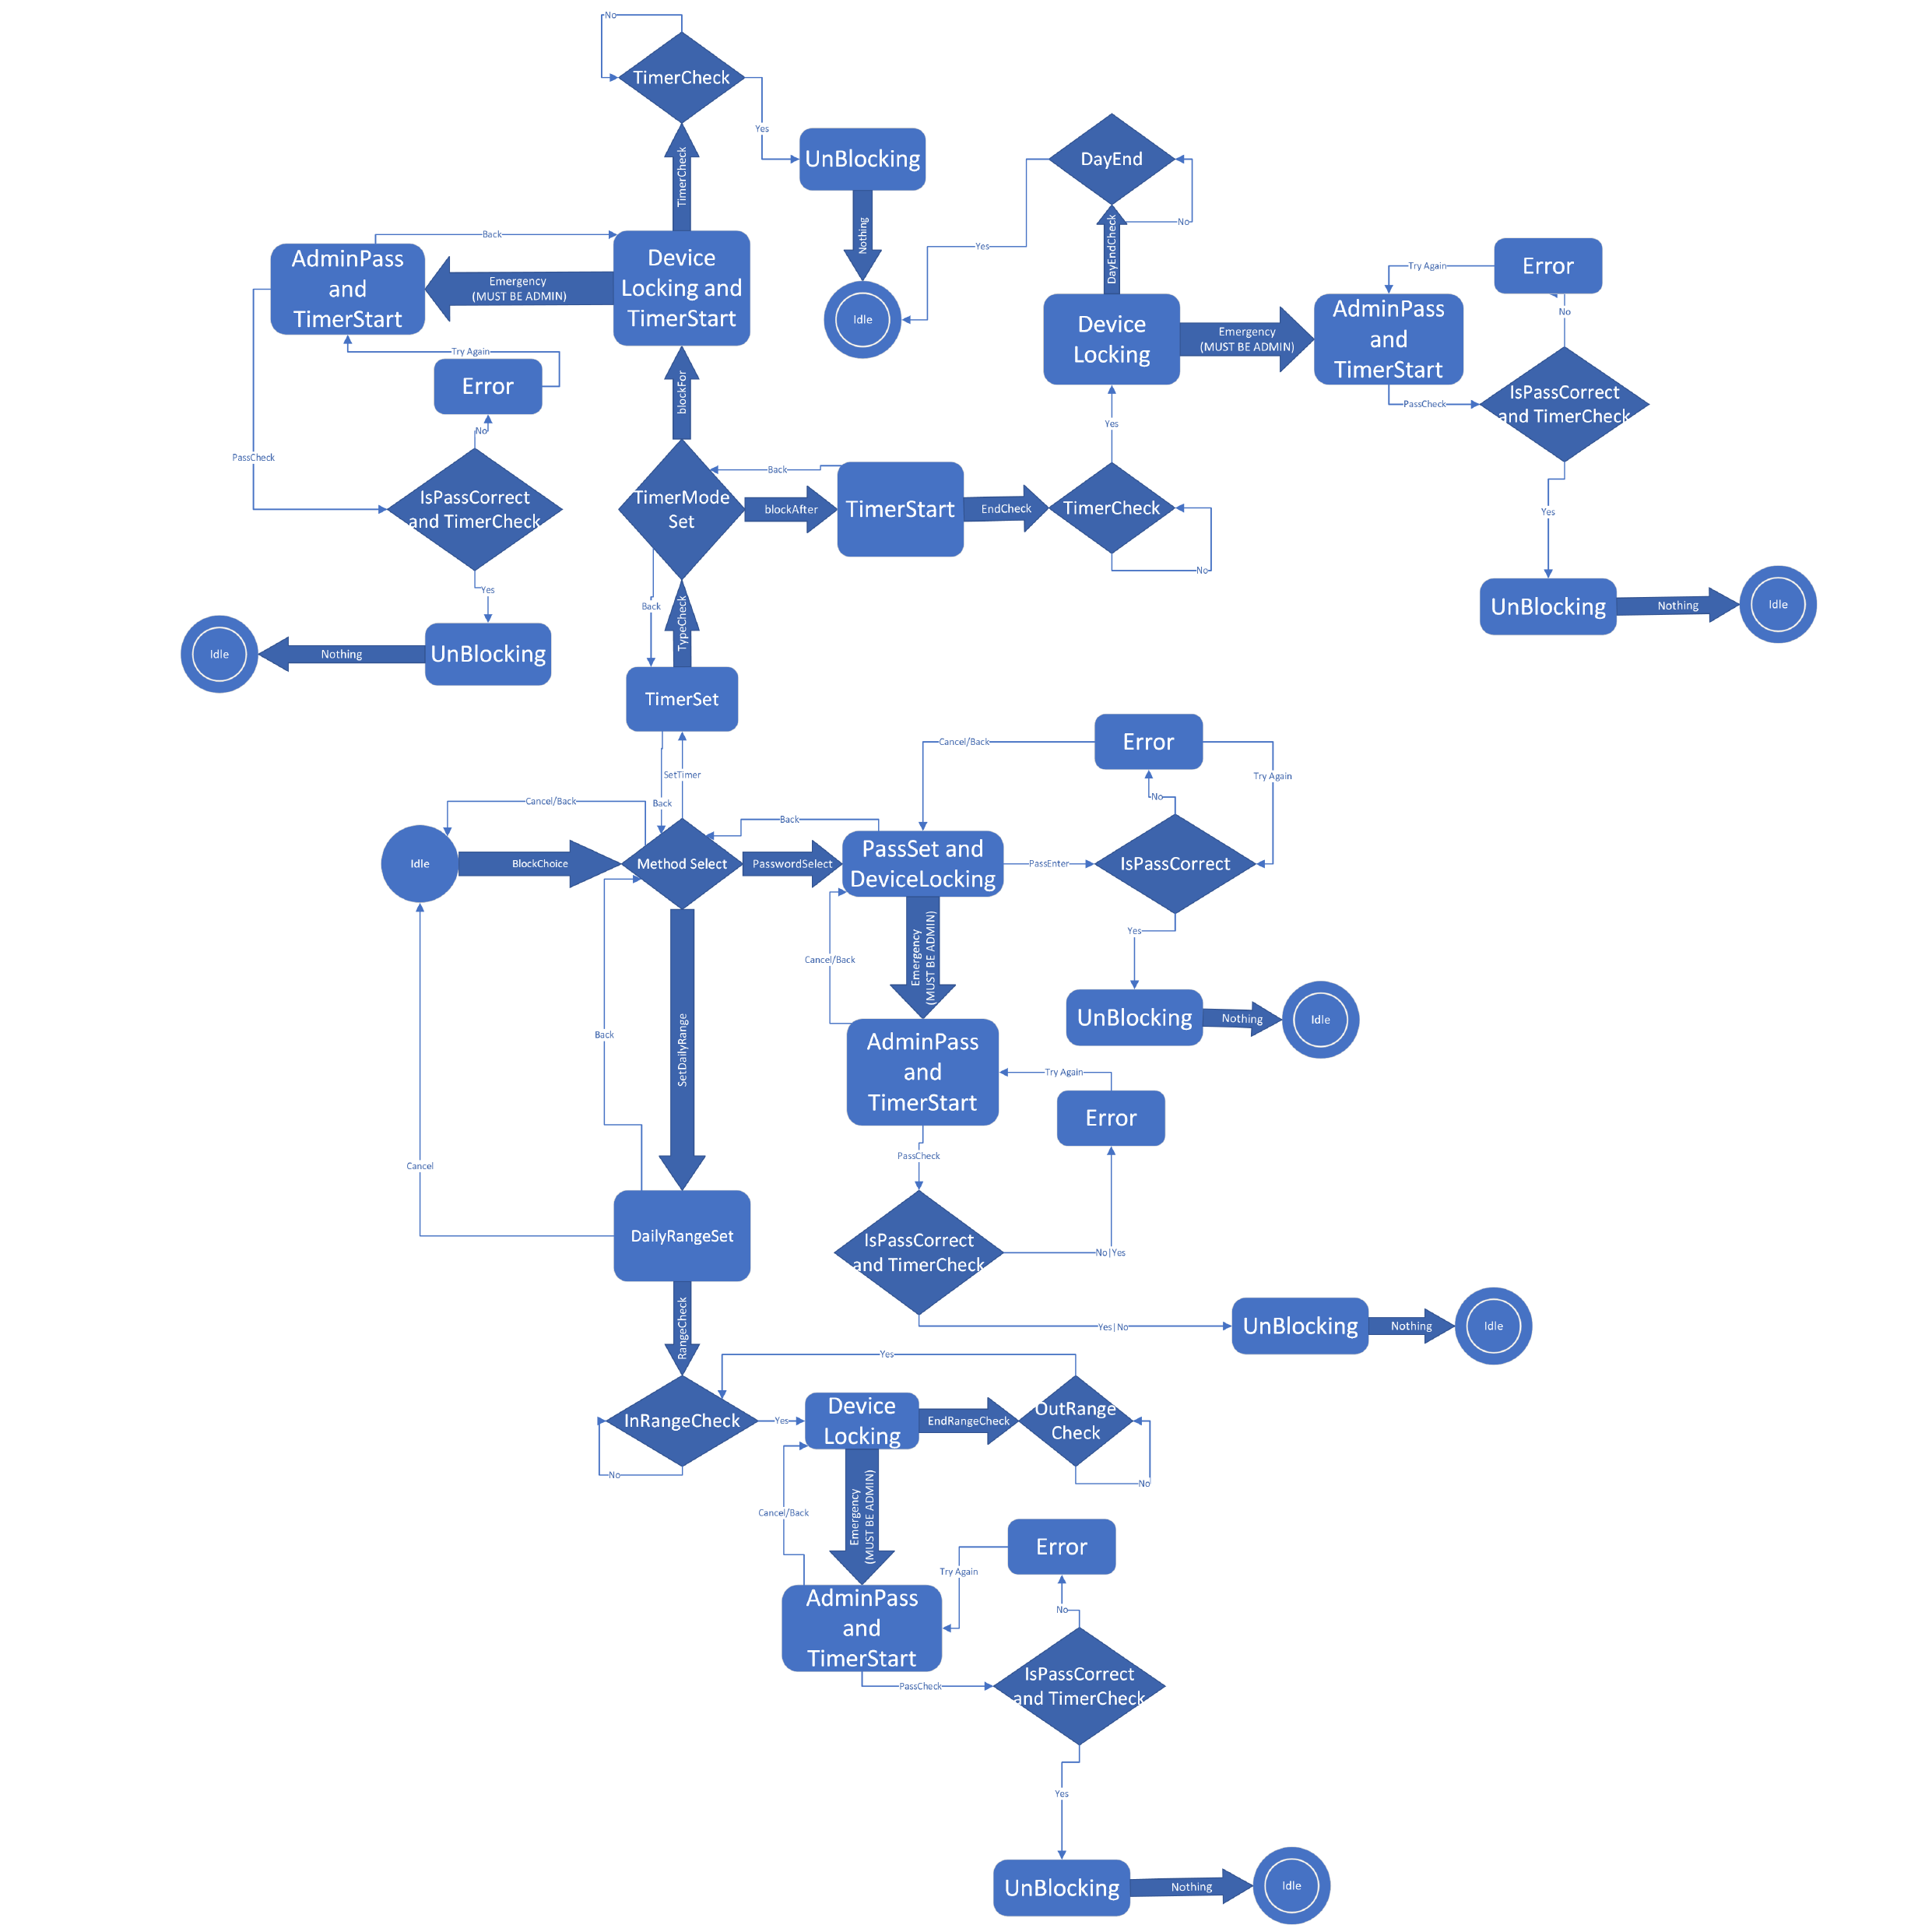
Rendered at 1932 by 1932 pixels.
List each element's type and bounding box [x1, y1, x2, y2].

picture [174, 0, 1824, 1931]
